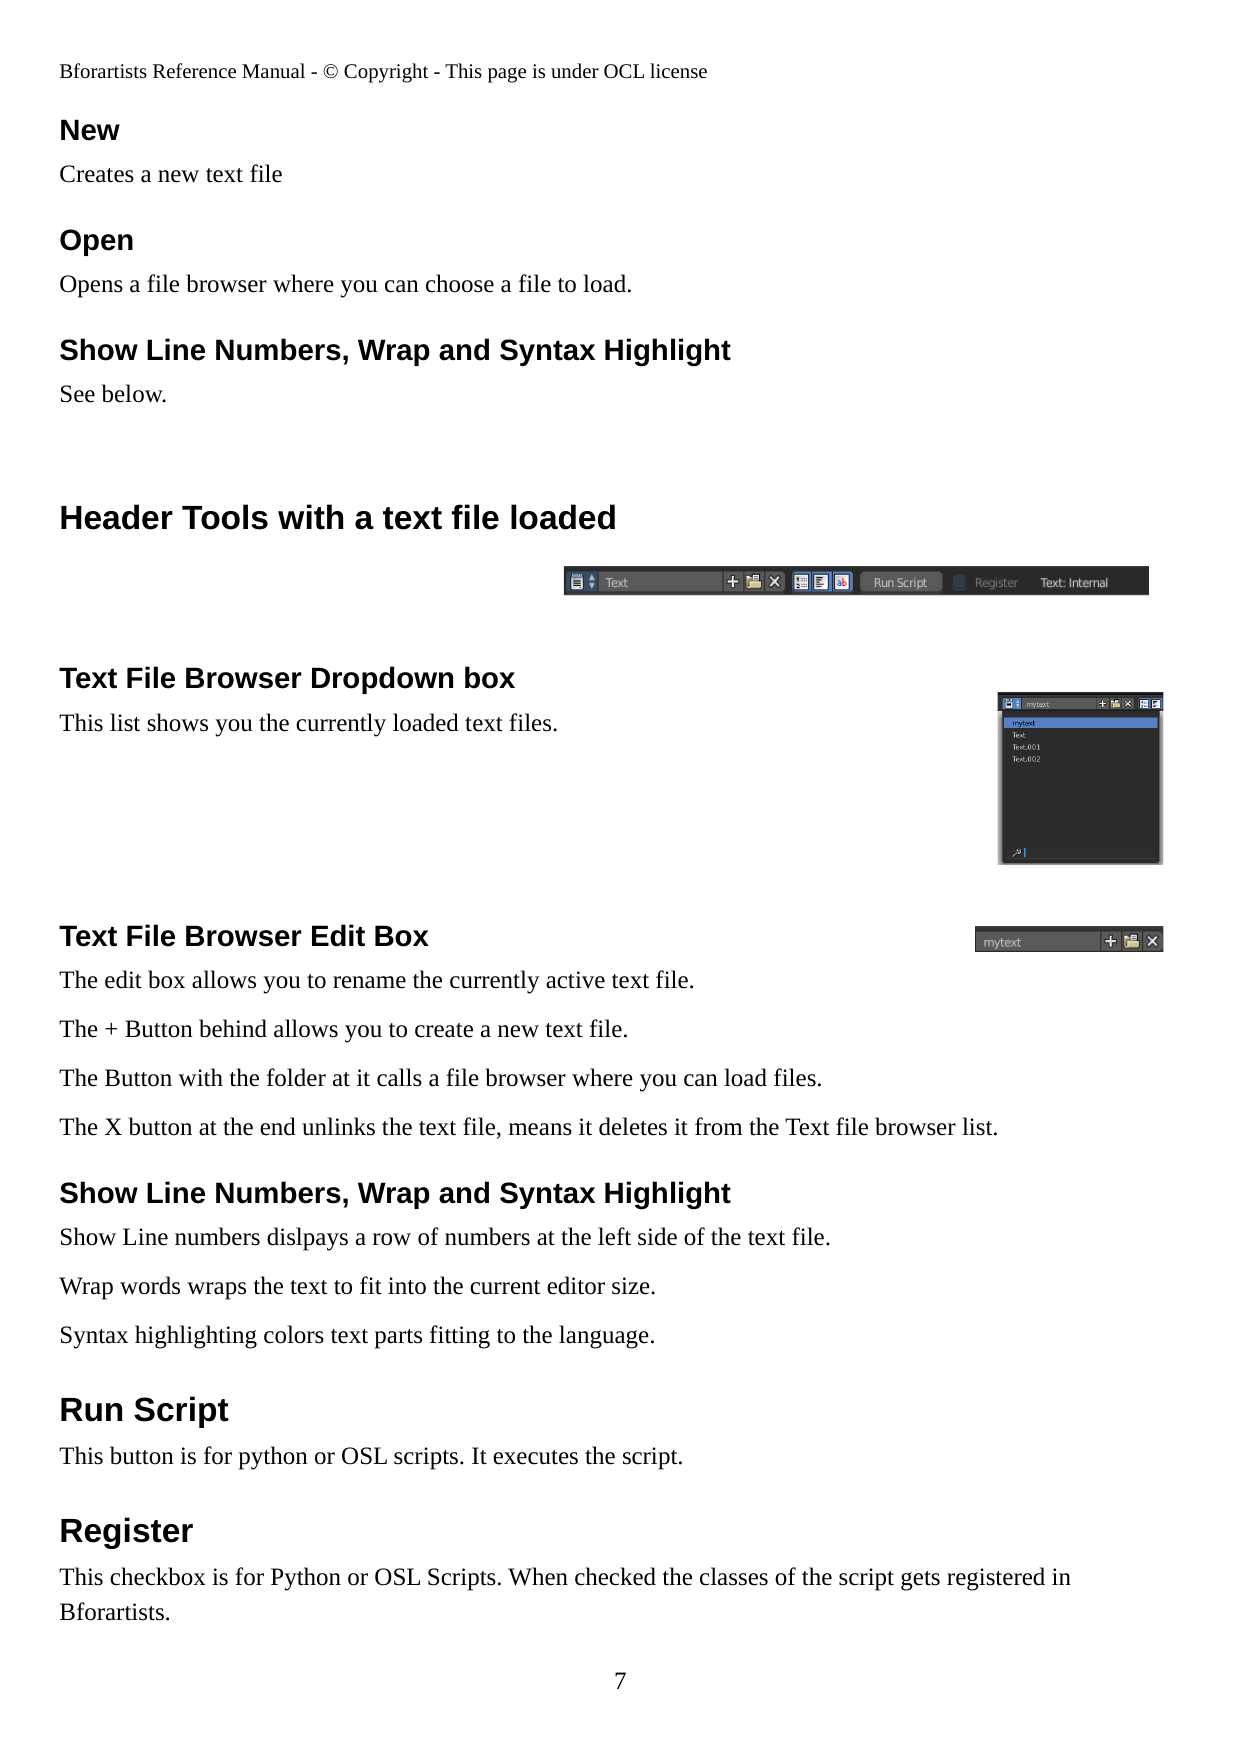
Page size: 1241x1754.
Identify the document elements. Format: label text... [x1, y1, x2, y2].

text This list shows you the currently loaded text files. [59, 708, 997, 736]
subtitle Text File Browser Dropdown box [59, 661, 1181, 695]
subtitle Header Tools with a text file loaded [59, 498, 1181, 536]
text This button is for python or OSL scripts. It executes the script. [59, 1441, 1181, 1470]
subtitle Show Line Numbers, Wrap and Syntax Highlight [59, 1176, 1181, 1209]
text This checkbox is for Python or OSL Scripts. When checked the classes of the script gets registered in Bforartists. [59, 1562, 1181, 1625]
subtitle Register [59, 1511, 1181, 1549]
text The X button at the end unlinks the text file, means it deletes it from the Text file browser list. [59, 1112, 1181, 1141]
picture [975, 926, 1164, 952]
text The + Button behind allows you to create a new text file. [59, 1014, 1181, 1043]
picture [997, 692, 1164, 865]
subtitle New [59, 113, 1181, 146]
text Creates a new text file [59, 159, 1181, 188]
subtitle Open [59, 222, 1181, 256]
text Opens a file browser where you can choose a file to load. [59, 269, 1181, 297]
text The edit box allows you to rename the currently active text file. [59, 965, 1181, 993]
subtitle Show Line Numbers, Wrap and Syntax Highlight [59, 332, 1181, 366]
text Wrap words wraps the text to fit into the current editor size. [59, 1271, 1181, 1300]
text The Button with the folder at it calls a file browser where you can load files. [59, 1063, 1181, 1092]
subtitle Text File Browser Edit Box [59, 918, 1181, 952]
subtitle Run Script [59, 1390, 1181, 1428]
text See below. [59, 379, 1181, 407]
text Syntax highlighting colors text parts fitting to the language. [59, 1320, 1181, 1349]
picture [563, 566, 1149, 596]
text Show Line numbers dislpays a row of numbers at the left side of the text file. [59, 1222, 1181, 1251]
